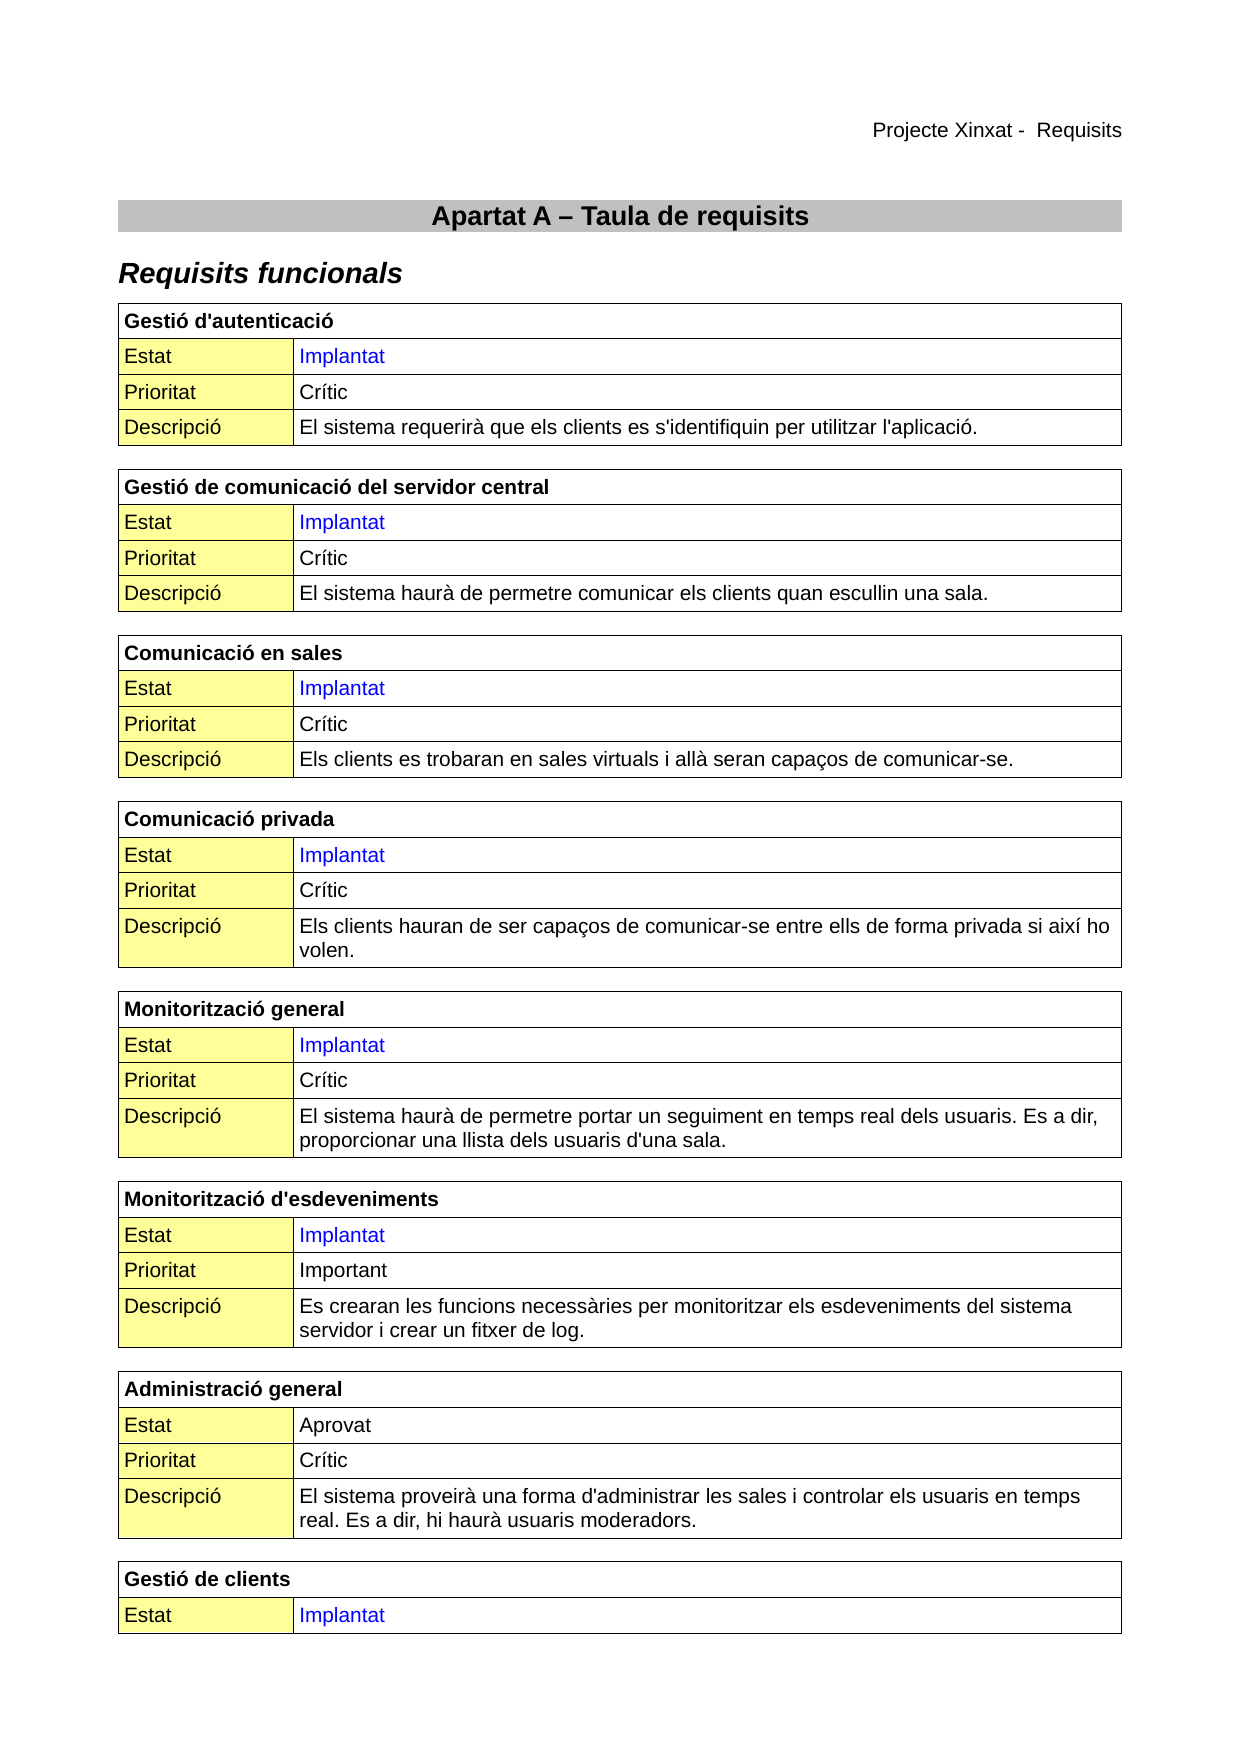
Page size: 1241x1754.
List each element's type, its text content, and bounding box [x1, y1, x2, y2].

table_header Administració general [119, 1372, 1121, 1407]
table_header Gestió de clients [119, 1562, 1121, 1597]
table_cell El sistema haurà de permetre comunicar els clients quan escullin una sala. [294, 576, 1121, 611]
table_cell Descripció [119, 1289, 293, 1347]
table_cell El sistema proveirà una forma d'administrar les sales i controlar els usuaris en temps real. Es a dir, hi haurà usuaris moderadors. [294, 1479, 1121, 1537]
table_cell Descripció [119, 576, 293, 611]
table_cell Prioritat [119, 1444, 293, 1478]
table_cell Descripció [119, 1099, 293, 1157]
table_cell Descripció [119, 1479, 293, 1537]
table_cell Prioritat [119, 1253, 293, 1288]
table_cell Crític [294, 873, 1121, 908]
table_header Gestió de comunicació del servidor central [119, 470, 1121, 504]
table_header Comunicació en sales [119, 636, 1121, 670]
table_header Monitorització d'esdeveniments [119, 1182, 1121, 1217]
table_cell Prioritat [119, 707, 293, 741]
table_cell Implantat [294, 671, 1121, 706]
table_cell Estat [119, 1598, 293, 1632]
table_cell Implantat [294, 1598, 1121, 1632]
table_cell Implantat [294, 505, 1121, 540]
table_cell Descripció [119, 742, 293, 777]
table_cell Estat [119, 671, 293, 706]
table_header Monitorització general [119, 992, 1121, 1027]
table_cell Estat [119, 838, 293, 872]
table_cell El sistema requerirà que els clients es s'identifiquin per utilitzar l'aplicació. [294, 410, 1121, 445]
table_cell Estat [119, 1218, 293, 1252]
table_header Comunicació privada [119, 802, 1121, 837]
table_cell Crític [294, 375, 1121, 409]
table_cell Aprovat [294, 1408, 1121, 1442]
table_cell Prioritat [119, 1063, 293, 1098]
table_cell Prioritat [119, 541, 293, 575]
table_cell Implantat [294, 1218, 1121, 1252]
table_cell Estat [119, 1028, 293, 1062]
table_cell Crític [294, 1063, 1121, 1098]
table_cell Prioritat [119, 375, 293, 409]
table_cell Estat [119, 505, 293, 540]
table_cell Implantat [294, 838, 1121, 872]
table_cell Es crearan les funcions necessàries per monitoritzar els esdeveniments del sistema servidor i crear un fitxer de log. [294, 1289, 1121, 1347]
table_cell Estat [119, 1408, 293, 1442]
table_cell Crític [294, 1444, 1121, 1478]
table_cell Prioritat [119, 873, 293, 908]
table_cell Estat [119, 339, 293, 374]
table_cell Els clients hauran de ser capaços de comunicar-se entre ells de forma privada si així ho volen. [294, 909, 1121, 967]
table_cell Crític [294, 541, 1121, 575]
table_cell Important [294, 1253, 1121, 1288]
table_header Gestió d'autenticació [119, 304, 1121, 338]
table_cell Els clients es trobaran en sales virtuals i allà seran capaços de comunicar-se. [294, 742, 1121, 777]
table_cell Descripció [119, 410, 293, 445]
text Apartat A – Taula de requisits [118, 200, 1122, 232]
table_cell Descripció [119, 909, 293, 967]
subtitle Requisits funcionals [118, 257, 1122, 290]
table_cell Implantat [294, 339, 1121, 374]
table_cell Implantat [294, 1028, 1121, 1062]
table_cell El sistema haurà de permetre portar un seguiment en temps real dels usuaris. Es a dir, proporcionar una llista dels usuaris d'una sala. [294, 1099, 1121, 1157]
table_cell Crític [294, 707, 1121, 741]
